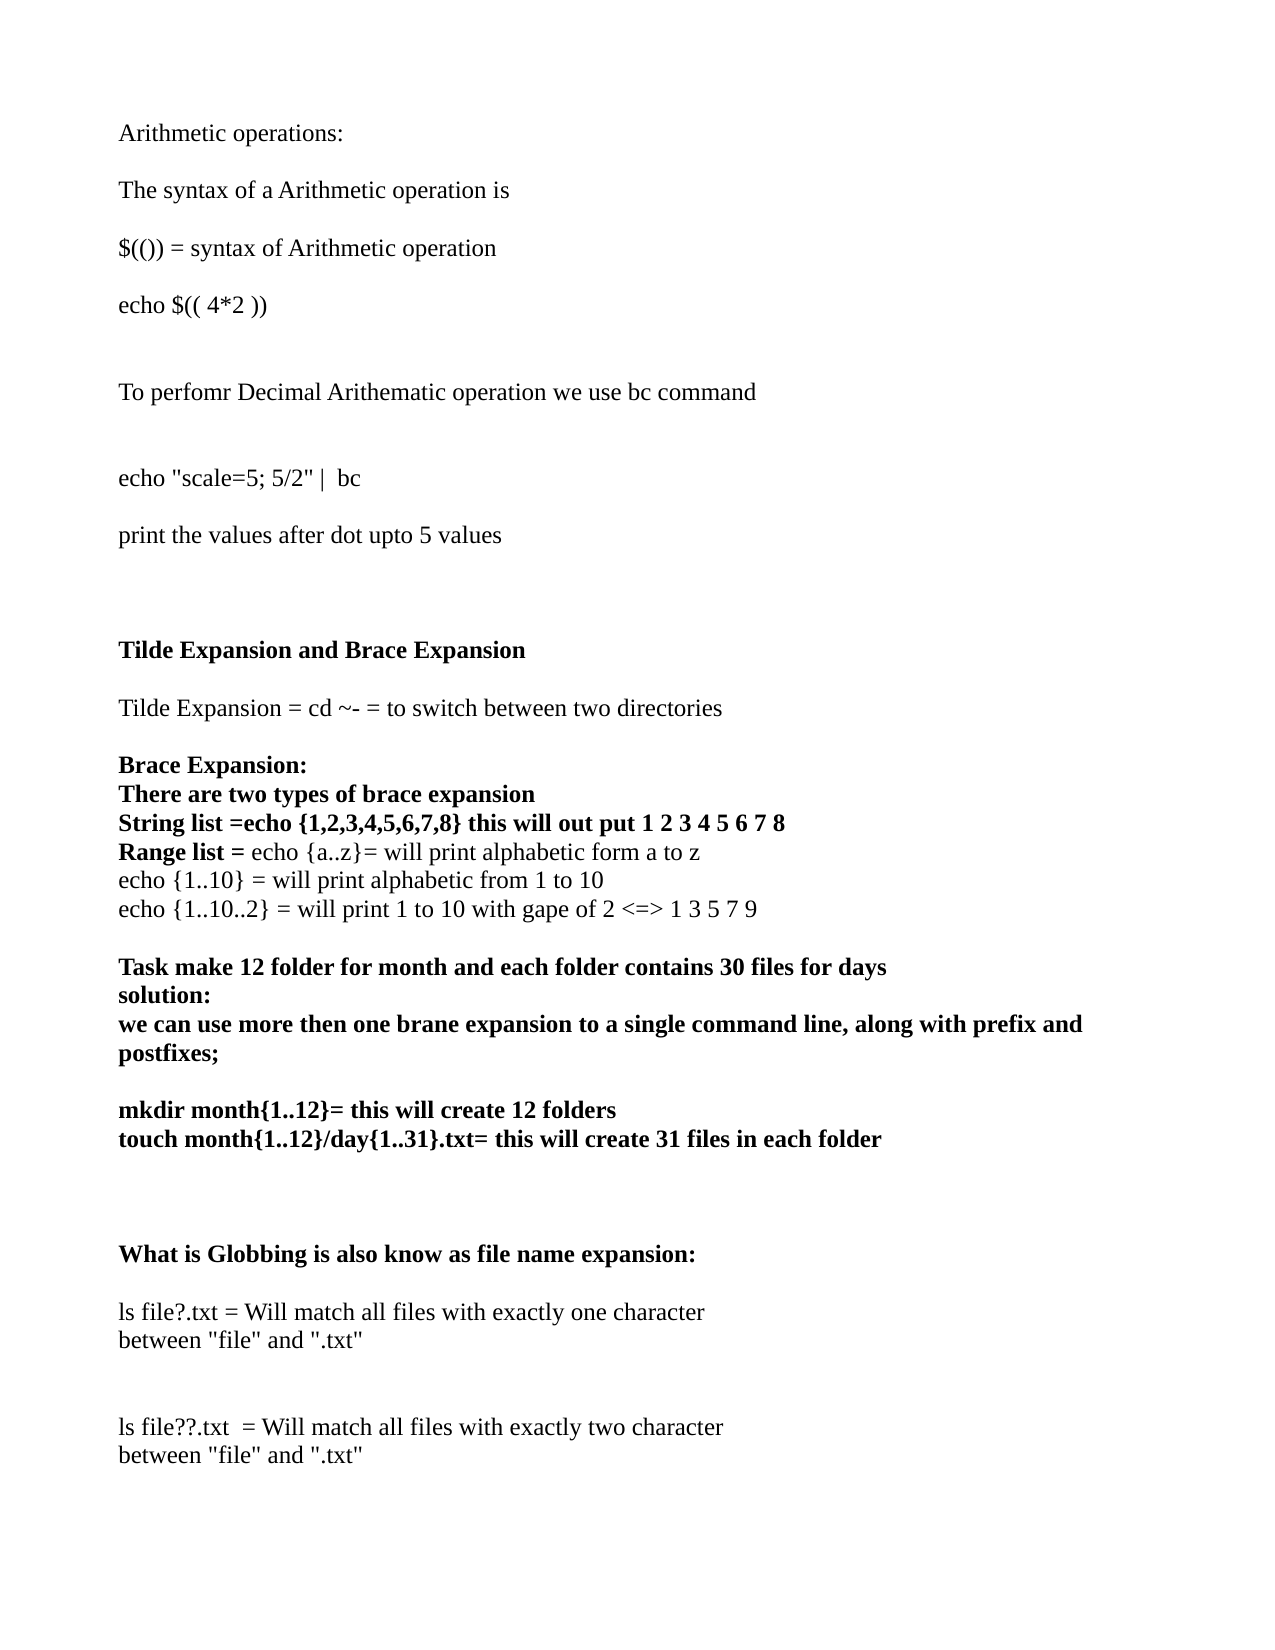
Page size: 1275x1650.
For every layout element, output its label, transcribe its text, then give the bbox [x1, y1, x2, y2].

text touch month{1..12}/day{1..31}.txt= this will create 31 files in each folder [118, 1124, 1157, 1153]
text There are two types of brace expansion [118, 779, 1157, 808]
text mkdir month{1..12}= this will create 12 folders [118, 1096, 1157, 1124]
text print the values after dot upto 5 values [118, 521, 1157, 549]
text $(()) = syntax of Arithmetic operation [118, 233, 1157, 262]
text Tilde Expansion and Brace Expansion [118, 636, 1157, 664]
text solution: [118, 981, 1157, 1009]
text echo {1..10..2} = will print 1 to 10 with gape of 2 <=> 1 3 5 7 9 [118, 894, 1157, 923]
text echo $(( 4*2 )) [118, 291, 1157, 319]
text echo {1..10} = will print alphabetic from 1 to 10 [118, 866, 1157, 894]
text Task make 12 folder for month and each folder contains 30 files for days [118, 952, 1157, 981]
text The syntax of a Arithmetic operation is [118, 176, 1157, 204]
text Tilde Expansion = cd ~- = to switch between two directories [118, 693, 1157, 722]
text ls file??.txt = Will match all files with exactly two character [118, 1412, 1157, 1441]
text What is Globbing is also know as file name expansion: [118, 1239, 1157, 1268]
text ls file?.txt = Will match all files with exactly one character [118, 1297, 1157, 1326]
text Arithmetic operations: [118, 118, 1157, 147]
text Brace Expansion: [118, 751, 1157, 779]
text we can use more then one brane expansion to a single command line, along with prefix and postfixes; [118, 1009, 1157, 1067]
text between "file" and ".txt" [118, 1326, 1157, 1354]
text echo "scale=5; 5/2" | bc [118, 463, 1157, 492]
text Range list = echo {a..z}= will print alphabetic form a to z [118, 837, 1157, 866]
text String list =echo {1,2,3,4,5,6,7,8} this will out put 1 2 3 4 5 6 7 8 [118, 808, 1157, 837]
text To perfomr Decimal Arithematic operation we use bc command [118, 377, 1157, 406]
text between "file" and ".txt" [118, 1441, 1157, 1469]
